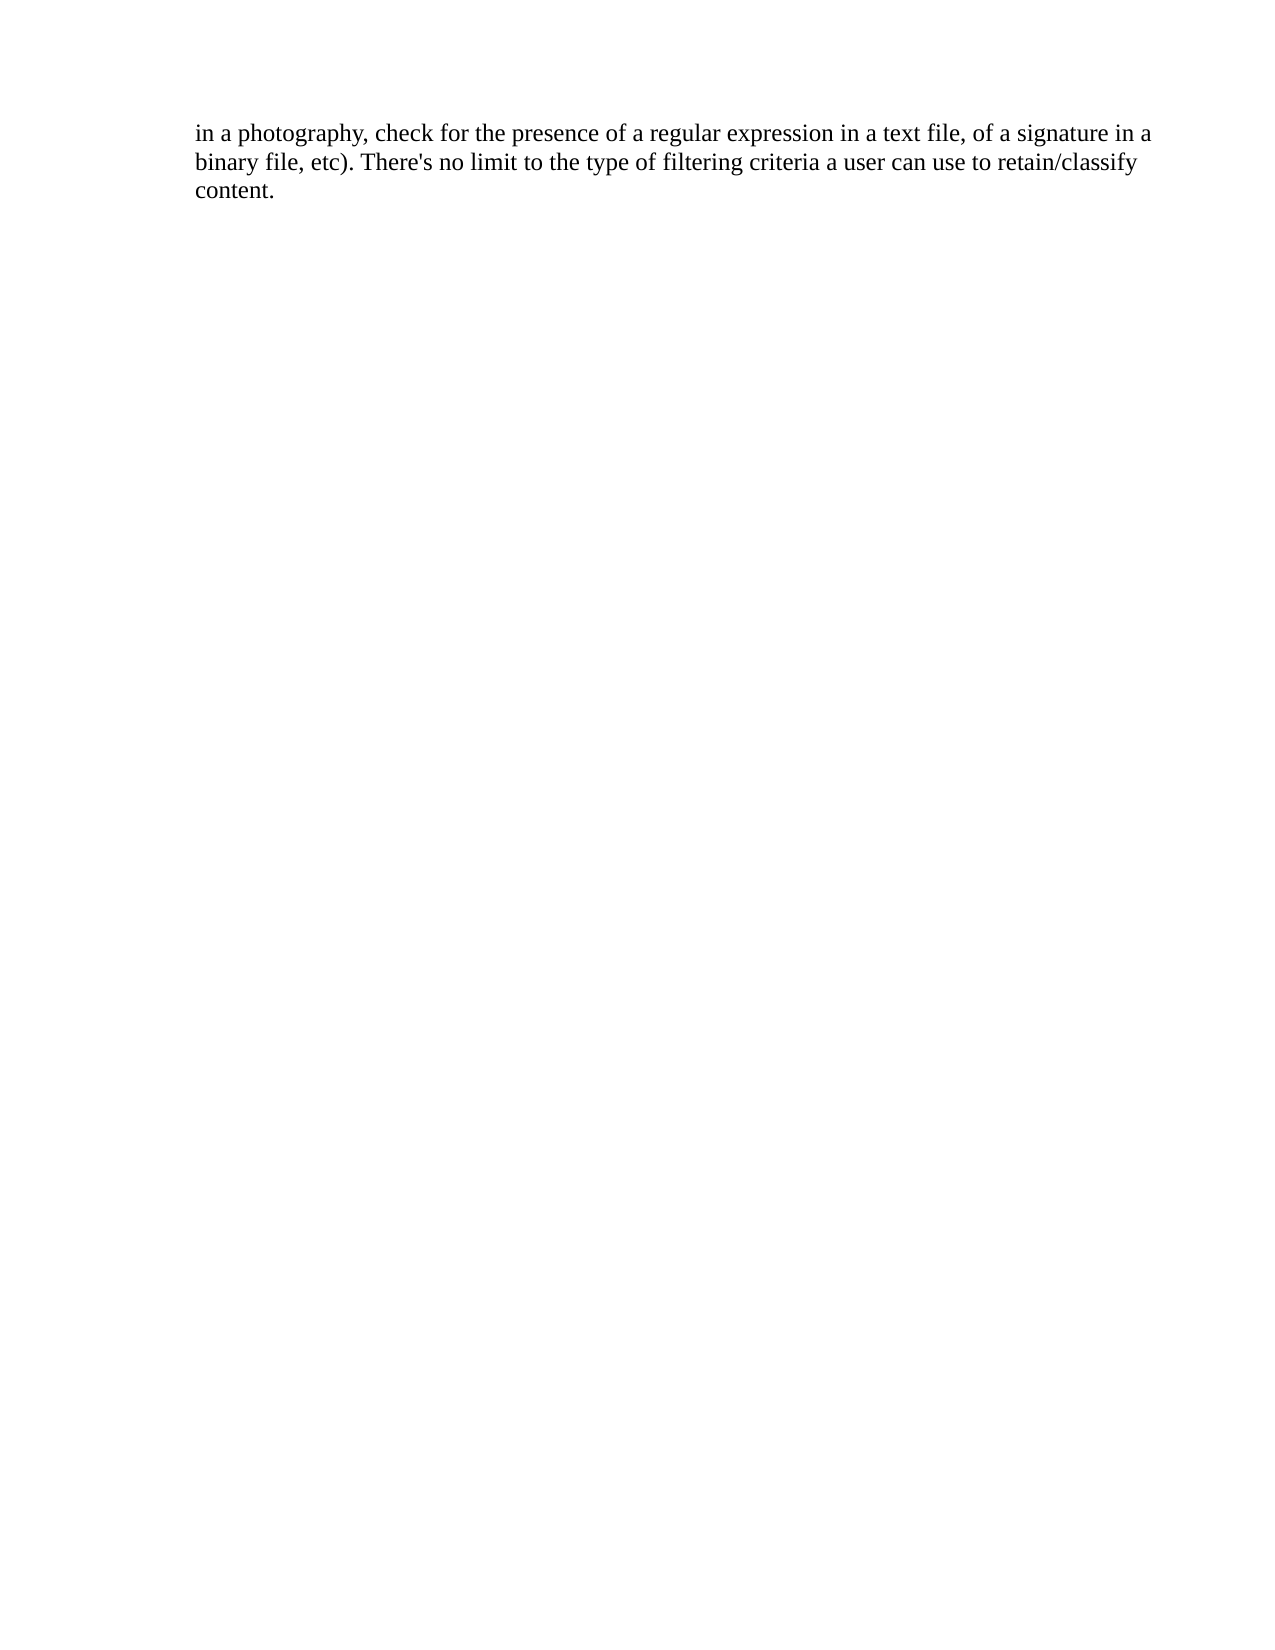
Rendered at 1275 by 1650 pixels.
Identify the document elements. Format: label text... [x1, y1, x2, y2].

text in a photography, check for the presence of a regular expression in a text file, of a signature in a binary file, etc). There's no limit to the type of filtering criteria a user can use to retain/classify content. [195, 118, 1157, 204]
